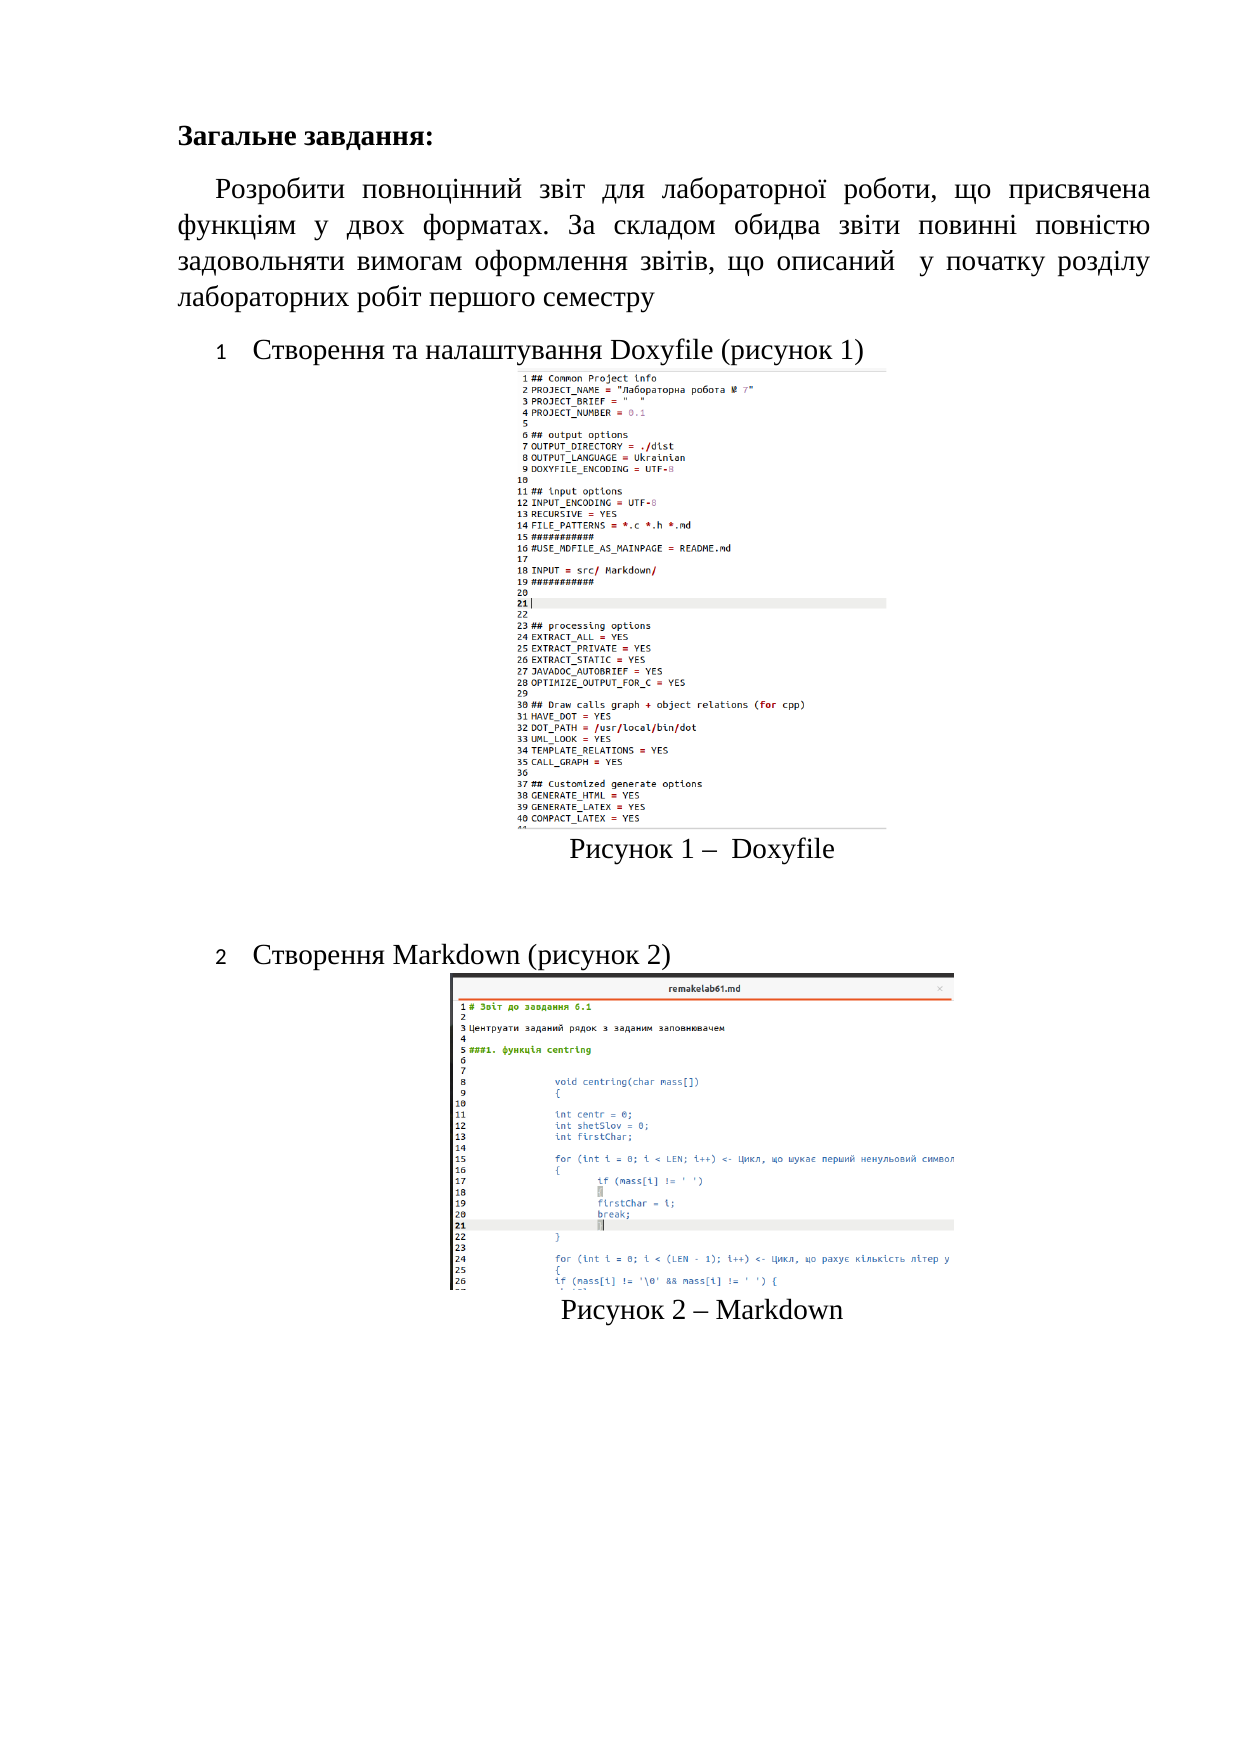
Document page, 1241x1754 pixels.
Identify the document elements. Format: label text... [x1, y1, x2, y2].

list Рисунок 2 – Markdown [252, 1292, 1152, 1326]
text Загальне завдання: [177, 118, 1152, 152]
list Рисунок 1­­­ – Doxyfile [252, 832, 1152, 865]
text Розробити повноцінний звіт для лабораторної роботи, що присвячена функціям у двох форматах. За складом обидва звіти повинні повністю задовольняти вимогам оформлення звітів, що описаний у початку розділу лабораторних робіт першого семестру [177, 171, 1152, 313]
list Створення Markdown (рисунок 2) [215, 937, 1152, 971]
picture [450, 973, 954, 1290]
picture [517, 368, 887, 830]
list Створення та налаштування Doxyfile (рисунок 1) [215, 332, 1152, 366]
